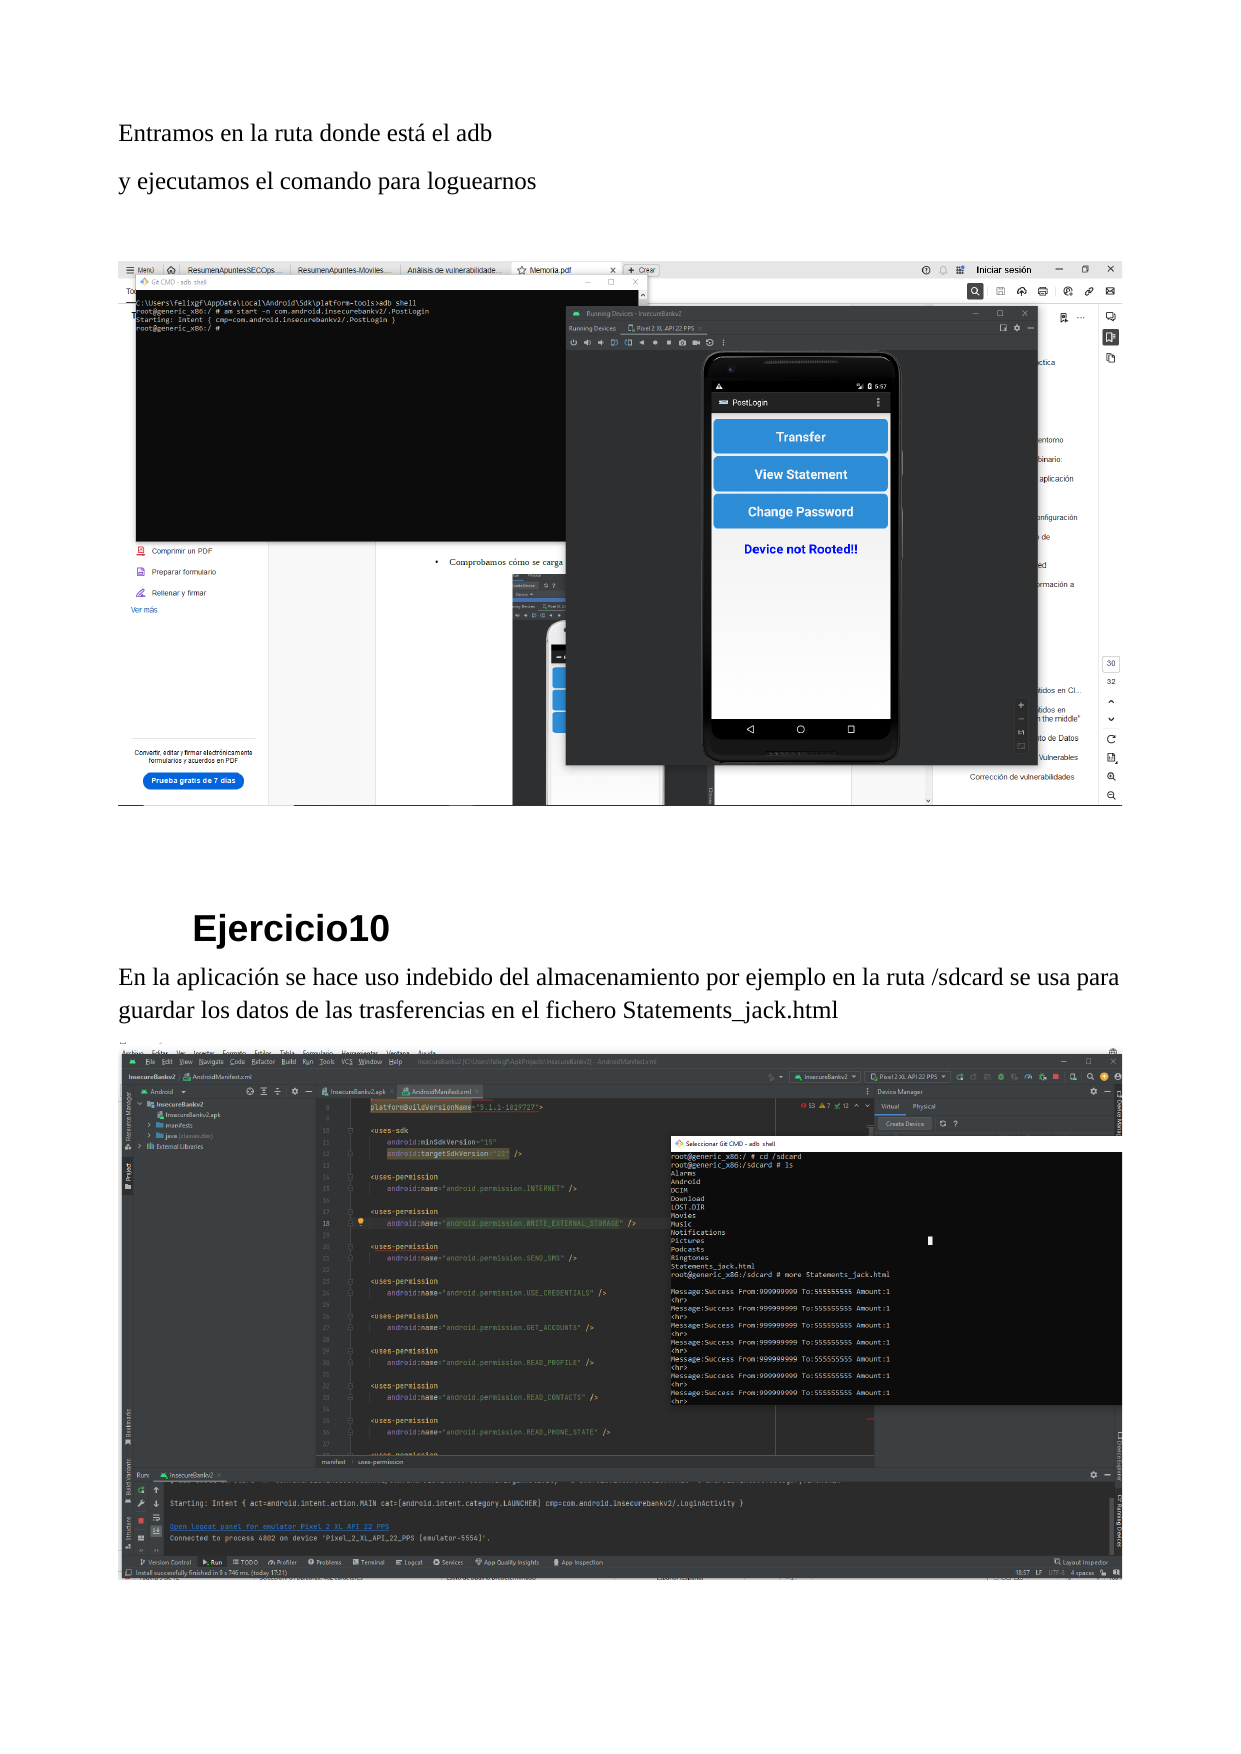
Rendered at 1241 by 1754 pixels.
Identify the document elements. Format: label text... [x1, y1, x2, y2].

text Entramos en la ruta donde está el adb [118, 118, 1122, 147]
picture [118, 261, 1123, 806]
subtitle Ejercicio10 [118, 906, 1122, 949]
picture [118, 1042, 1123, 1580]
text y ejecutamos el comando para loguearnos [118, 166, 1122, 194]
text En la aplicación se hace uso indebido del almacenamiento por ejemplo en la ruta /sdcard se usa para guardar los datos de las trasferencias en el fichero Statements_jack.html [118, 962, 1122, 1024]
